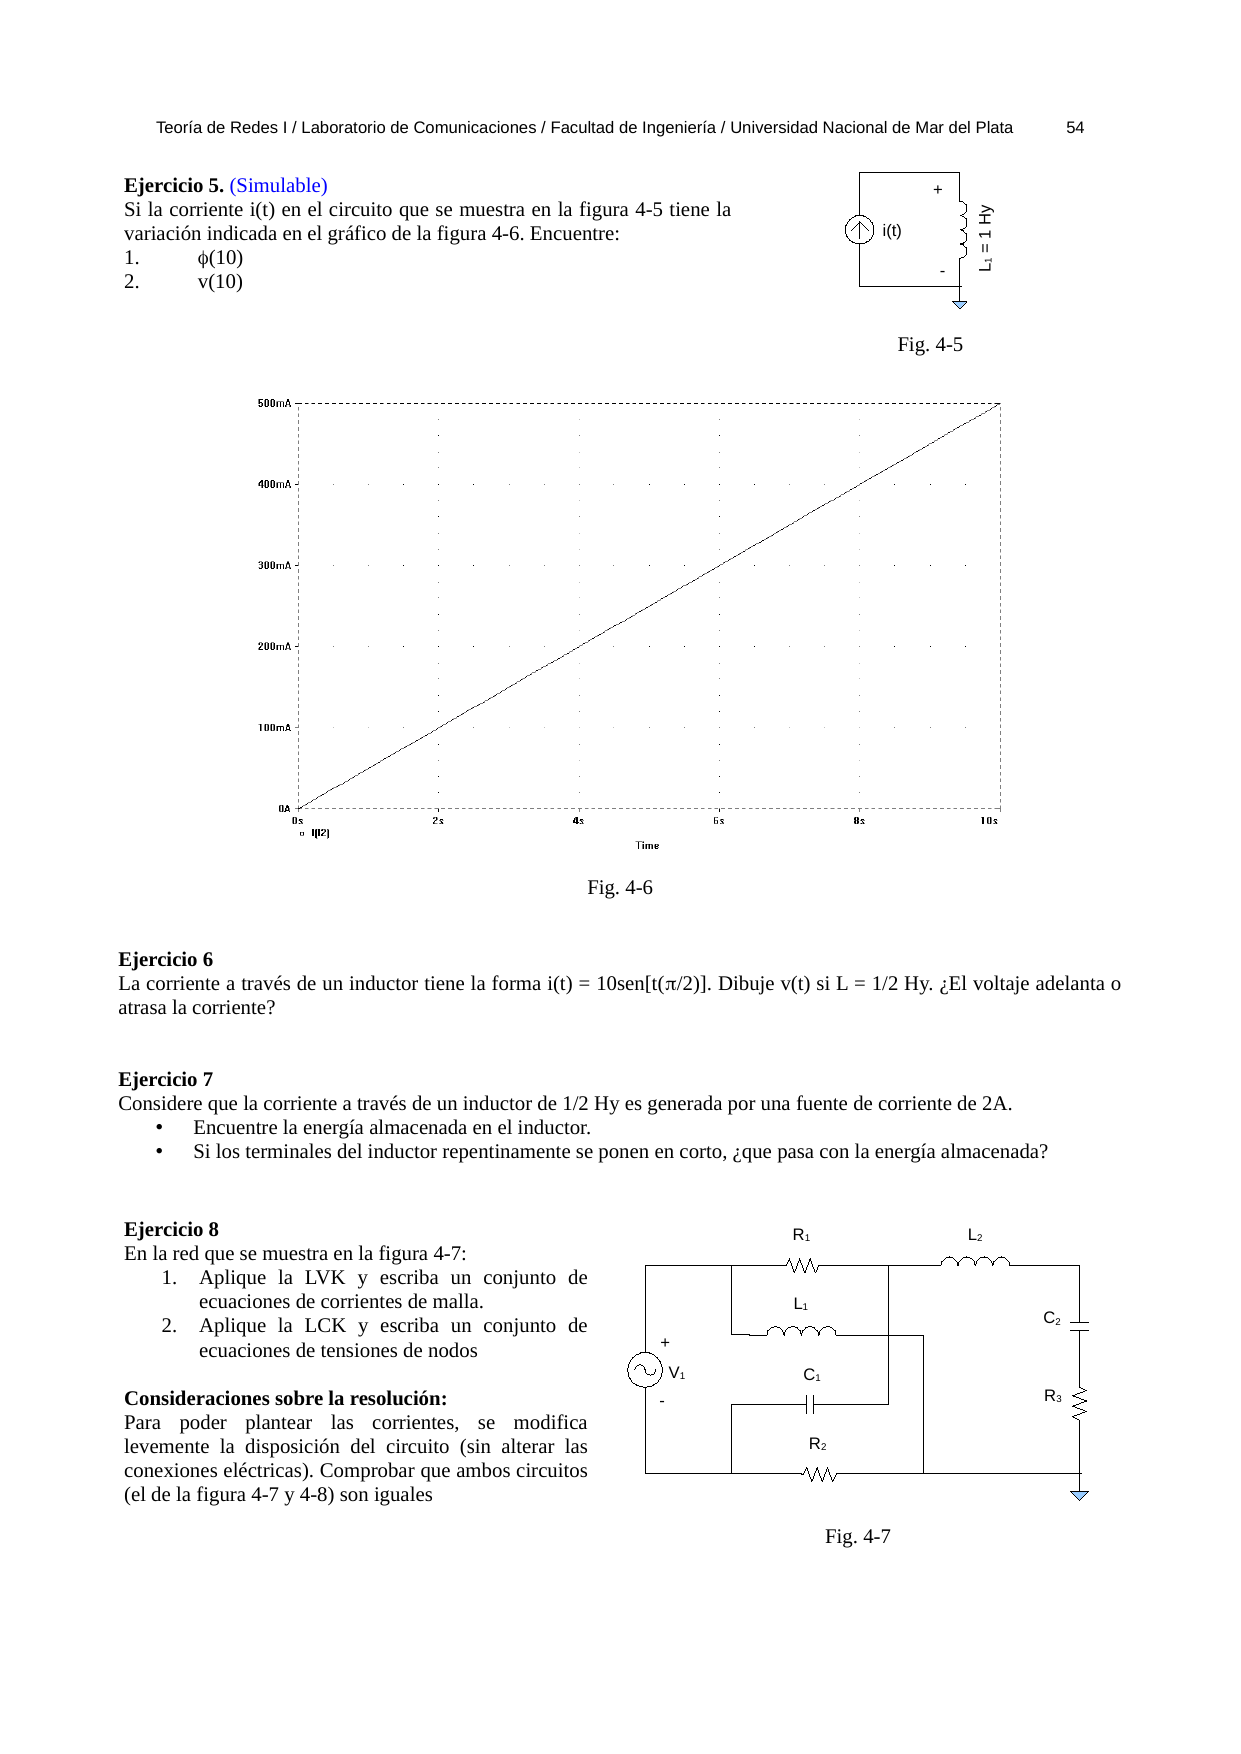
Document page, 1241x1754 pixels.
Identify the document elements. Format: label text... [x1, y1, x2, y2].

text Ejercicio 6 [118, 947, 1122, 971]
text Considere que la corriente a través de un inductor de 1/2 Hy es generada por una fuente de corriente de 2A. [118, 1091, 1122, 1115]
table_header Ejercicio 8 En la red que se muestra en la figura 4-7: Aplique la LVK y escriba un conjunto de ecuaciones de corrientes de malla. Aplique la LCK y escriba un conjunto de ecuaciones de tensiones de nodos Consideraciones sobre la resolución: Para poder plantear las corrientes, se modifica levemente la disposición del circuito (sin alterar las conexiones eléctricas). Comprobar que ambos circuitos (el de la figura 4-7 y 4-8) son iguales [118, 1211, 594, 1554]
table_header Fig. 4-5 [738, 167, 1122, 362]
table_header Ejercicio 5. (Simulable) Si la corriente i(t) en el circuito que se muestra en la figura 4-5 tiene la variación indicada en el gráfico de la figura 4-6. Encuentre: 1. (10) 2. v(10) [118, 167, 738, 362]
text La corriente a través de un inductor tiene la forma i(t) = 10sen[t(/2)]. Dibuje v(t) si L = 1/2 Hy. ¿El voltaje adelanta o atrasa la corriente? [118, 971, 1122, 1019]
list Si los terminales del inductor repentinamente se ponen en corto, ¿que pasa con la energía almacenada? [156, 1139, 1122, 1163]
text Fig. 4-6 [118, 874, 1122, 899]
table_header Fig. 4-7 [594, 1211, 1122, 1554]
text Ejercicio 7 [118, 1067, 1122, 1091]
list Encuentre la energía almacenada en el inductor. [156, 1115, 1122, 1139]
